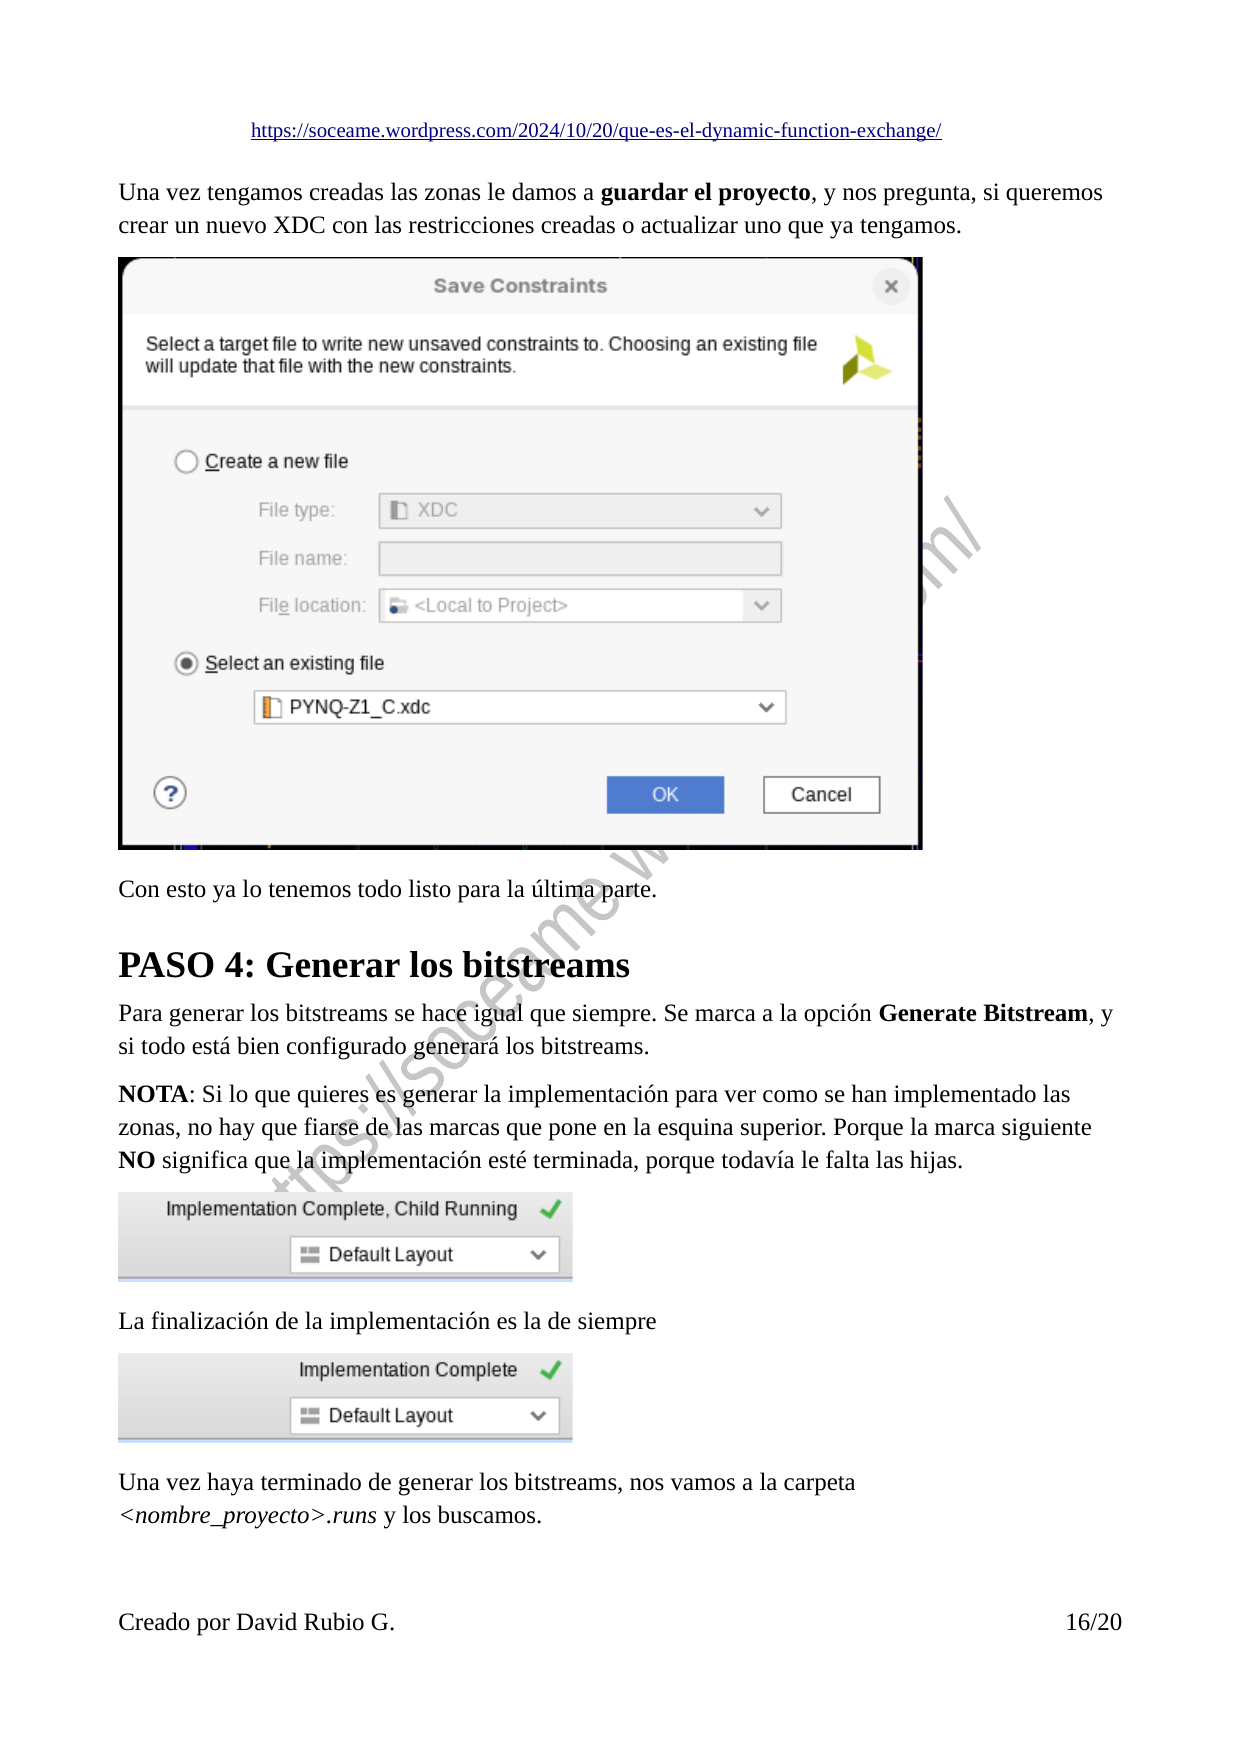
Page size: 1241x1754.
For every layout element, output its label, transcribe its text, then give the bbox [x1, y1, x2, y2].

subtitle PASO 4: Generar los bitstreams [544, 943, 1122, 986]
text La finalización de la implementación es la de siempre [118, 1306, 1122, 1334]
picture [118, 257, 923, 850]
subtitle PASO 4: Generar los bitstreams [118, 943, 553, 986]
text Una vez haya terminado de generar los bitstreams, nos vamos a la carpeta <nombre_proyecto>.runs y los buscamos. [118, 1467, 1122, 1528]
text Una vez tengamos creadas las zonas le damos a guardar el proyecto, y nos pregunta, si queremos crear un nuevo XDC con las restricciones creadas o actualizar uno que ya tengamos. [118, 177, 1122, 239]
picture [118, 1353, 573, 1443]
picture [118, 1192, 573, 1282]
text NOTA: Si lo que quieres es generar la implementación para ver como se han implementado las zonas, no hay que fiarse de las marcas que pone en la esquina superior. Porque la marca siguiente NO significa que la implementación esté terminada, porque todavía le falta las hijas. [118, 1079, 1122, 1174]
text Para generar los bitstreams se hace igual que siempre. Se marca a la opción Generate Bitstream, y si todo está bien configurado generará los bitstreams. [118, 998, 1122, 1060]
text Con esto ya lo tenemos todo listo para la última parte. [118, 874, 1122, 903]
